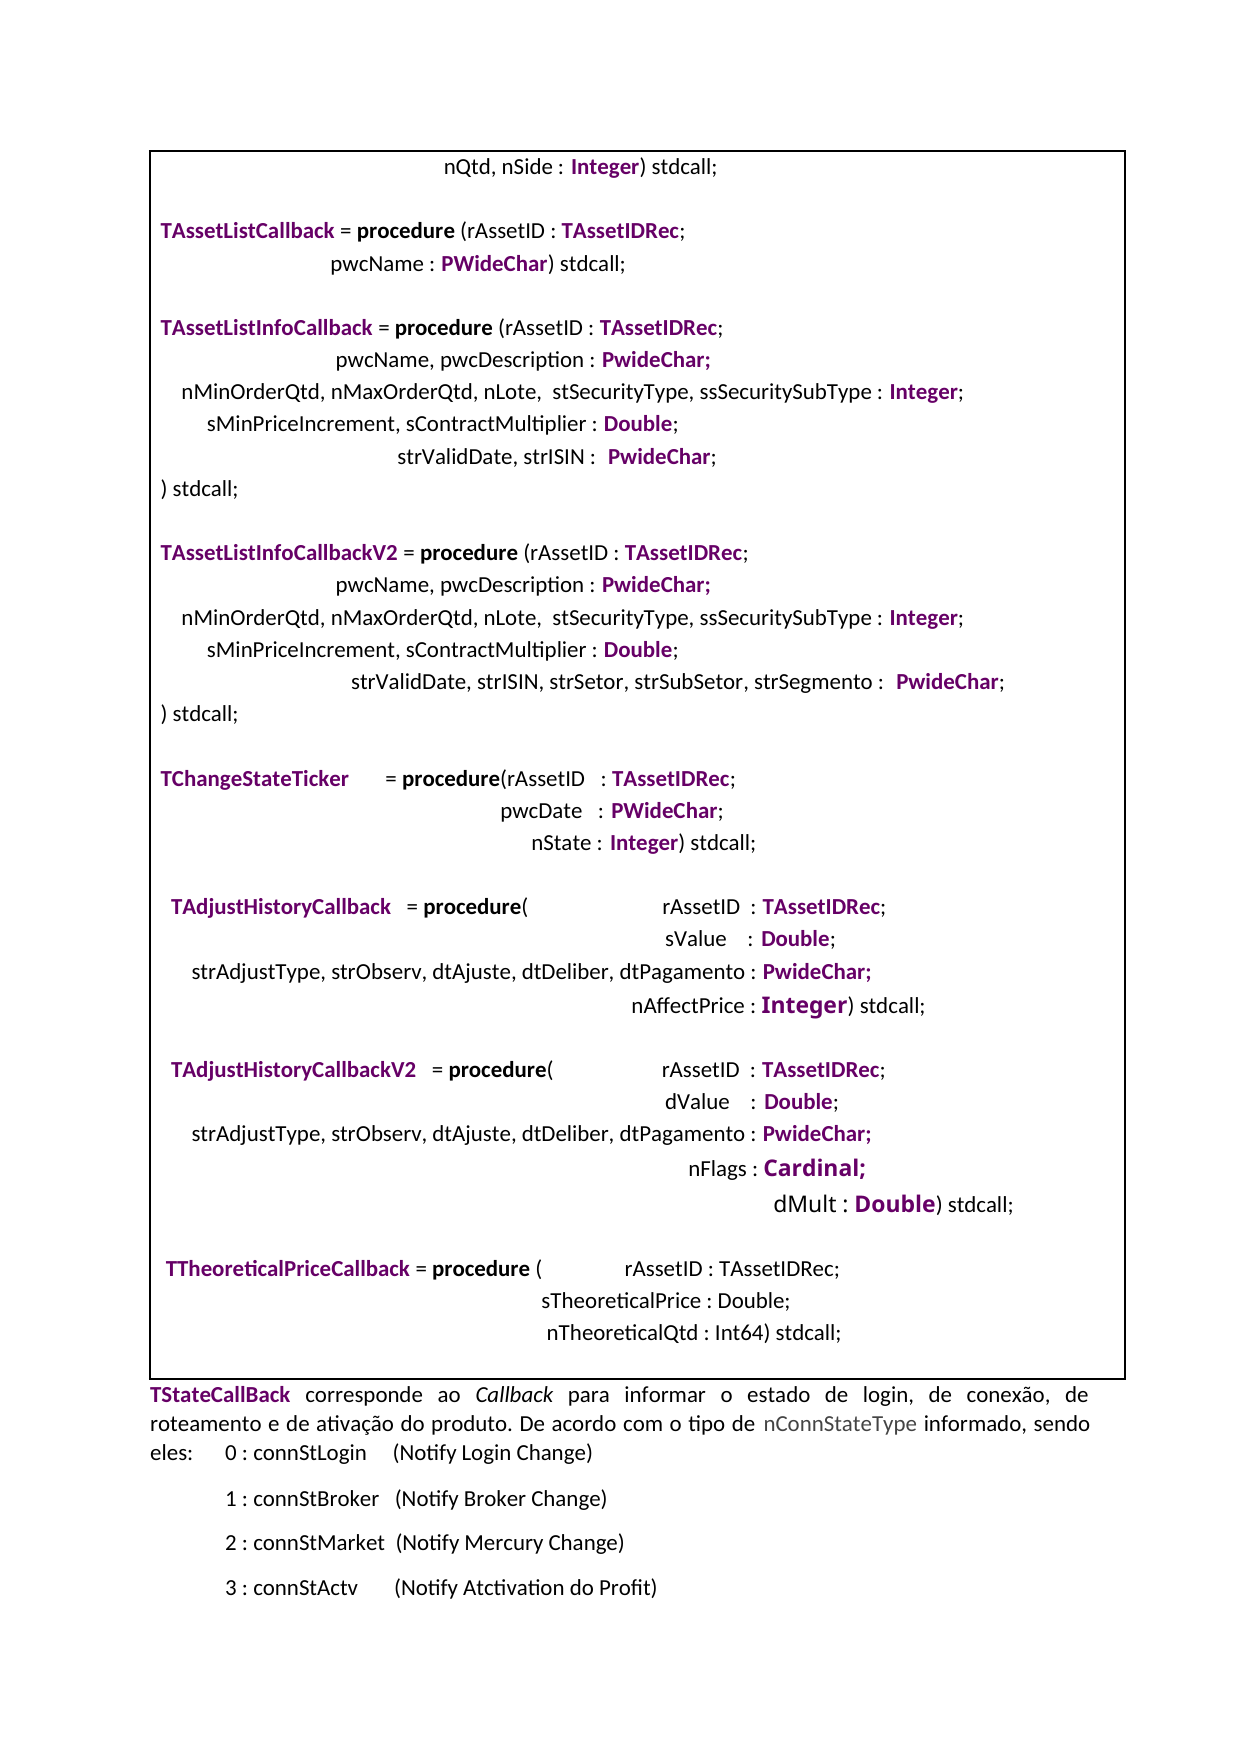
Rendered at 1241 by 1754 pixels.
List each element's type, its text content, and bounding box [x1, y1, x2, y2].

text 1 : connStBroker (Notify Broker Change) [150, 1484, 1090, 1512]
text 3 : connStActv (Notify Atctivation do Profit) [150, 1573, 1090, 1601]
text 2 : connStMarket (Notify Mercury Change) [150, 1528, 1090, 1556]
table_header nQtd, nSide : Integer) stdcall; TAssetListCallback = procedure (rAssetID : TAssetIDRec; pwcName : PWideChar) stdcall; TAssetListInfoCallback = procedure (rAssetID : TAssetIDRec; pwcName, pwcDescription : PwideChar; nMinOrderQtd, nMaxOrderQtd, nLote, stSecurityType, ssSecuritySubType : Integer; sMinPriceIncrement, sContractMultiplier : Double; strValidDate, strISIN : PwideChar; ) stdcall; TAssetListInfoCallbackV2 = procedure (rAssetID : TAssetIDRec; pwcName, pwcDescription : PwideChar; nMinOrderQtd, nMaxOrderQtd, nLote, stSecurityType, ssSecuritySubType : Integer; sMinPriceIncrement, sContractMultiplier : Double; strValidDate, strISIN, strSetor, strSubSetor, strSegmento : PwideChar; ) stdcall; TChangeStateTicker = procedure(rAssetID : TAssetIDRec; pwcDate : PWideChar; nState : Integer) stdcall; TAdjustHistoryCallback = procedure( rAssetID : TAssetIDRec; sValue : Double; strAdjustType, strObserv, dtAjuste, dtDeliber, dtPagamento : PwideChar; nAffectPrice : Integer) stdcall; TAdjustHistoryCallbackV2 = procedure( rAssetID : TAssetIDRec; dValue : Double; strAdjustType, strObserv, dtAjuste, dtDeliber, dtPagamento : PwideChar; nFlags : Cardinal; dMult : Double) stdcall; TTheoreticalPriceCallback = procedure ( rAssetID : TAssetIDRec; sTheoreticalPrice : Double; nTheoreticalQtd : Int64) stdcall; [151, 152, 1124, 1378]
text TStateCallBack corresponde ao Callback para informar o estado de login, de conexão, de roteamento e de ativação do produto. De acordo com o tipo de nConnStateType informado, sendo eles: 0 : connStLogin (Notify Login Change) [150, 1380, 1090, 1466]
